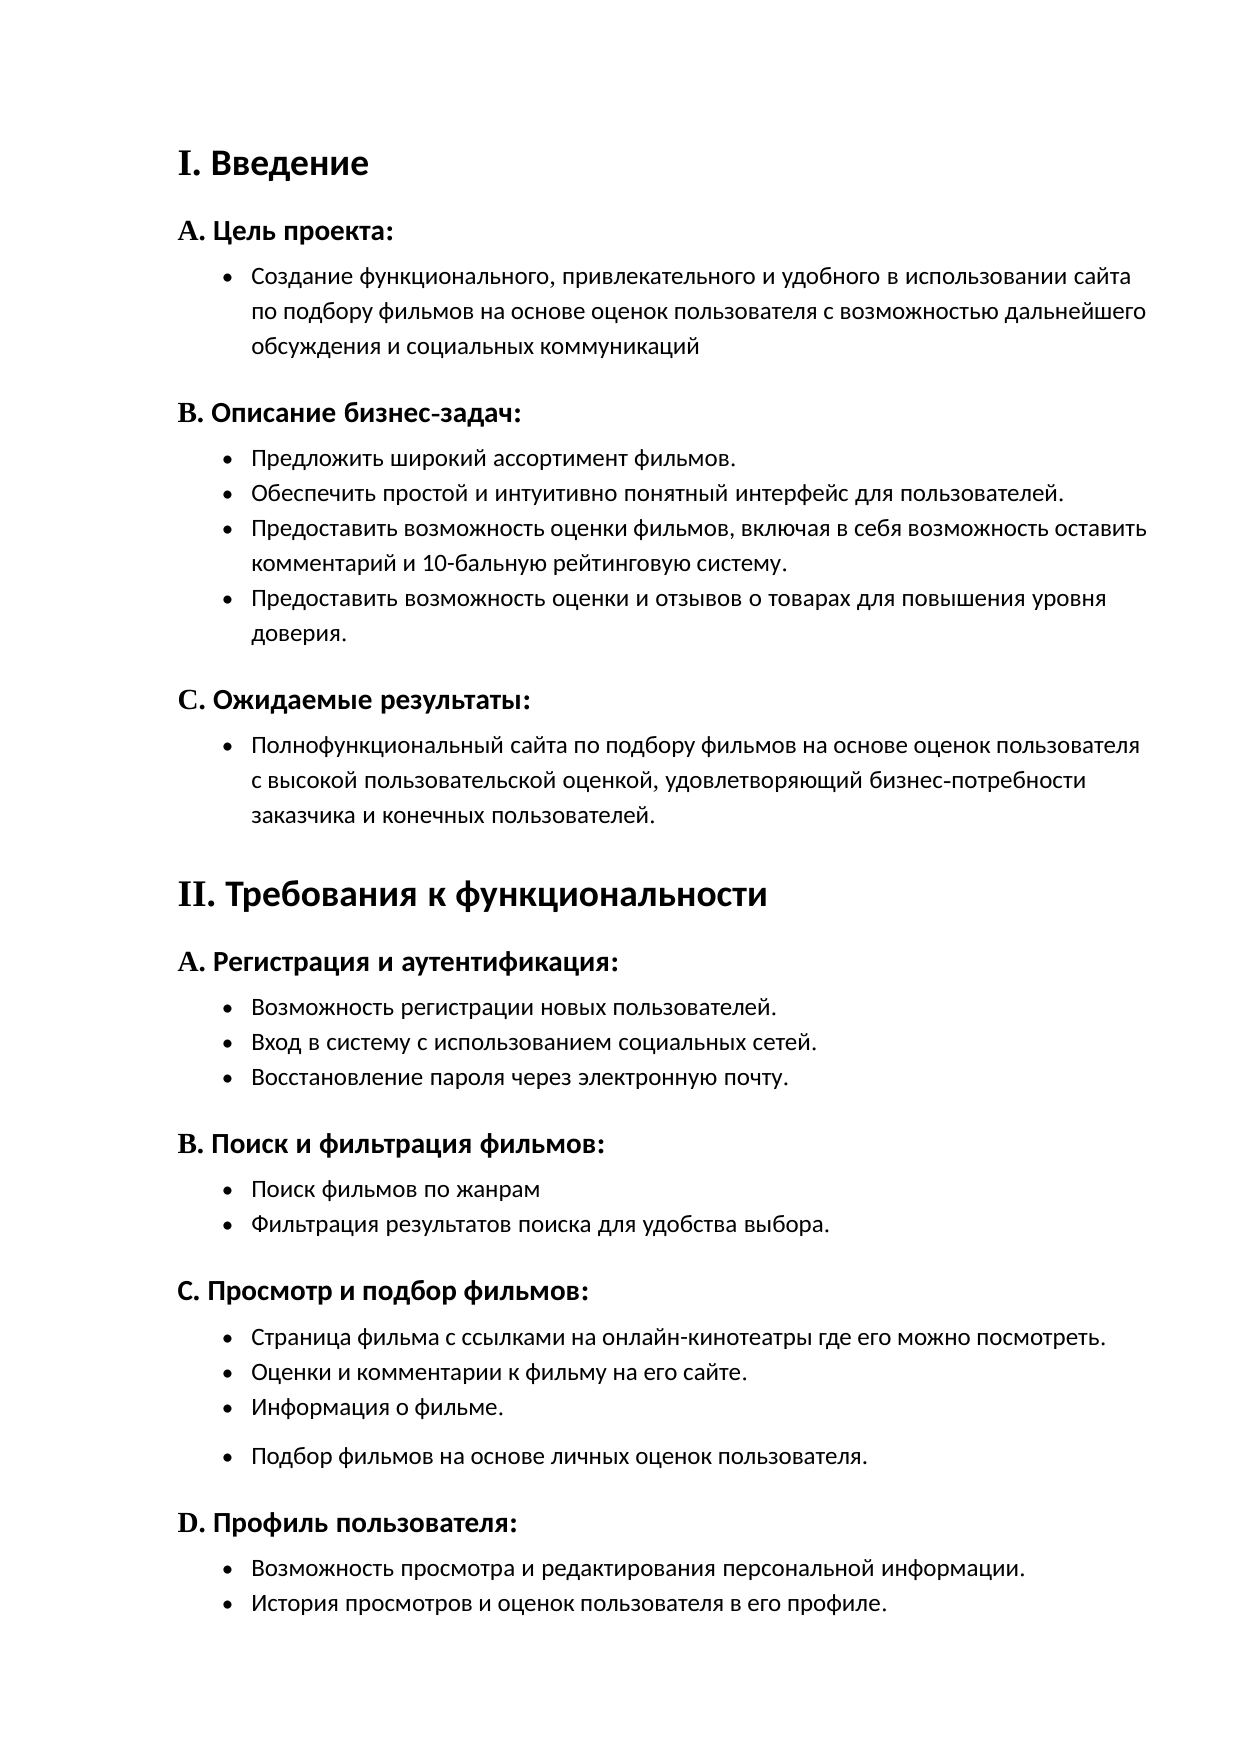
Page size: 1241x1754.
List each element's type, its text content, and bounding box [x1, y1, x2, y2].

text A. Регистрация и аутентификация: [177, 943, 1152, 978]
list Оценки и комментарии к фильму на его сайте. [222, 1356, 1152, 1386]
list Восстановление пароля через электронную почту. [222, 1061, 1152, 1092]
text D. Профиль пользователя: [177, 1504, 1152, 1540]
list Фильтрация результатов поиска для удобства выбора. [222, 1208, 1152, 1239]
text II. Требования к функциональности [177, 870, 1152, 916]
list Страница фильма с ссылками на онлайн-кинотеатры где его можно посмотреть. [222, 1321, 1152, 1351]
list Поиск фильмов по жанрам [222, 1173, 1152, 1204]
list Вход в систему с использованием социальных сетей. [222, 1026, 1152, 1057]
text A. Цель проекта: [177, 212, 1152, 247]
list Возможность просмотра и редактирования персональной информации. [222, 1552, 1152, 1583]
list Информация о фильме. [222, 1391, 1152, 1421]
text B. Описание бизнес-задач: [177, 394, 1152, 430]
text C. Ожидаемые результаты: [177, 681, 1152, 717]
list Обеспечить простой и интуитивно понятный интерфейс для пользователей. [222, 477, 1152, 508]
list Создание функционального, привлекательного и удобного в использовании сайта по подбору фильмов на основе оценок пользователя с возможностью дальнейшего обсуждения и социальных коммуникаций [222, 260, 1152, 361]
list Предложить широкий ассортимент фильмов. [222, 442, 1152, 473]
list История просмотров и оценок пользователя в его профиле. [222, 1587, 1152, 1618]
list Предоставить возможность оценки фильмов, включая в себя возможность оставить комментарий и 10-бальную рейтинговую систему. [222, 512, 1152, 578]
list Возможность регистрации новых пользователей. [222, 991, 1152, 1022]
list Предоставить возможность оценки и отзывов о товарах для повышения уровня доверия. [222, 582, 1152, 648]
list Подбор фильмов на основе личных оценок пользователя. [222, 1440, 1152, 1471]
list Полнофункциональный сайта по подбору фильмов на основе оценок пользователя с высокой пользовательской оценкой, удовлетворяющий бизнес-потребности заказчика и конечных пользователей. [222, 729, 1152, 830]
text I. Введение [177, 139, 1152, 185]
text B. Поиск и фильтрация фильмов: [177, 1125, 1152, 1161]
text C. Просмотр и подбор фильмов: [177, 1272, 1152, 1308]
